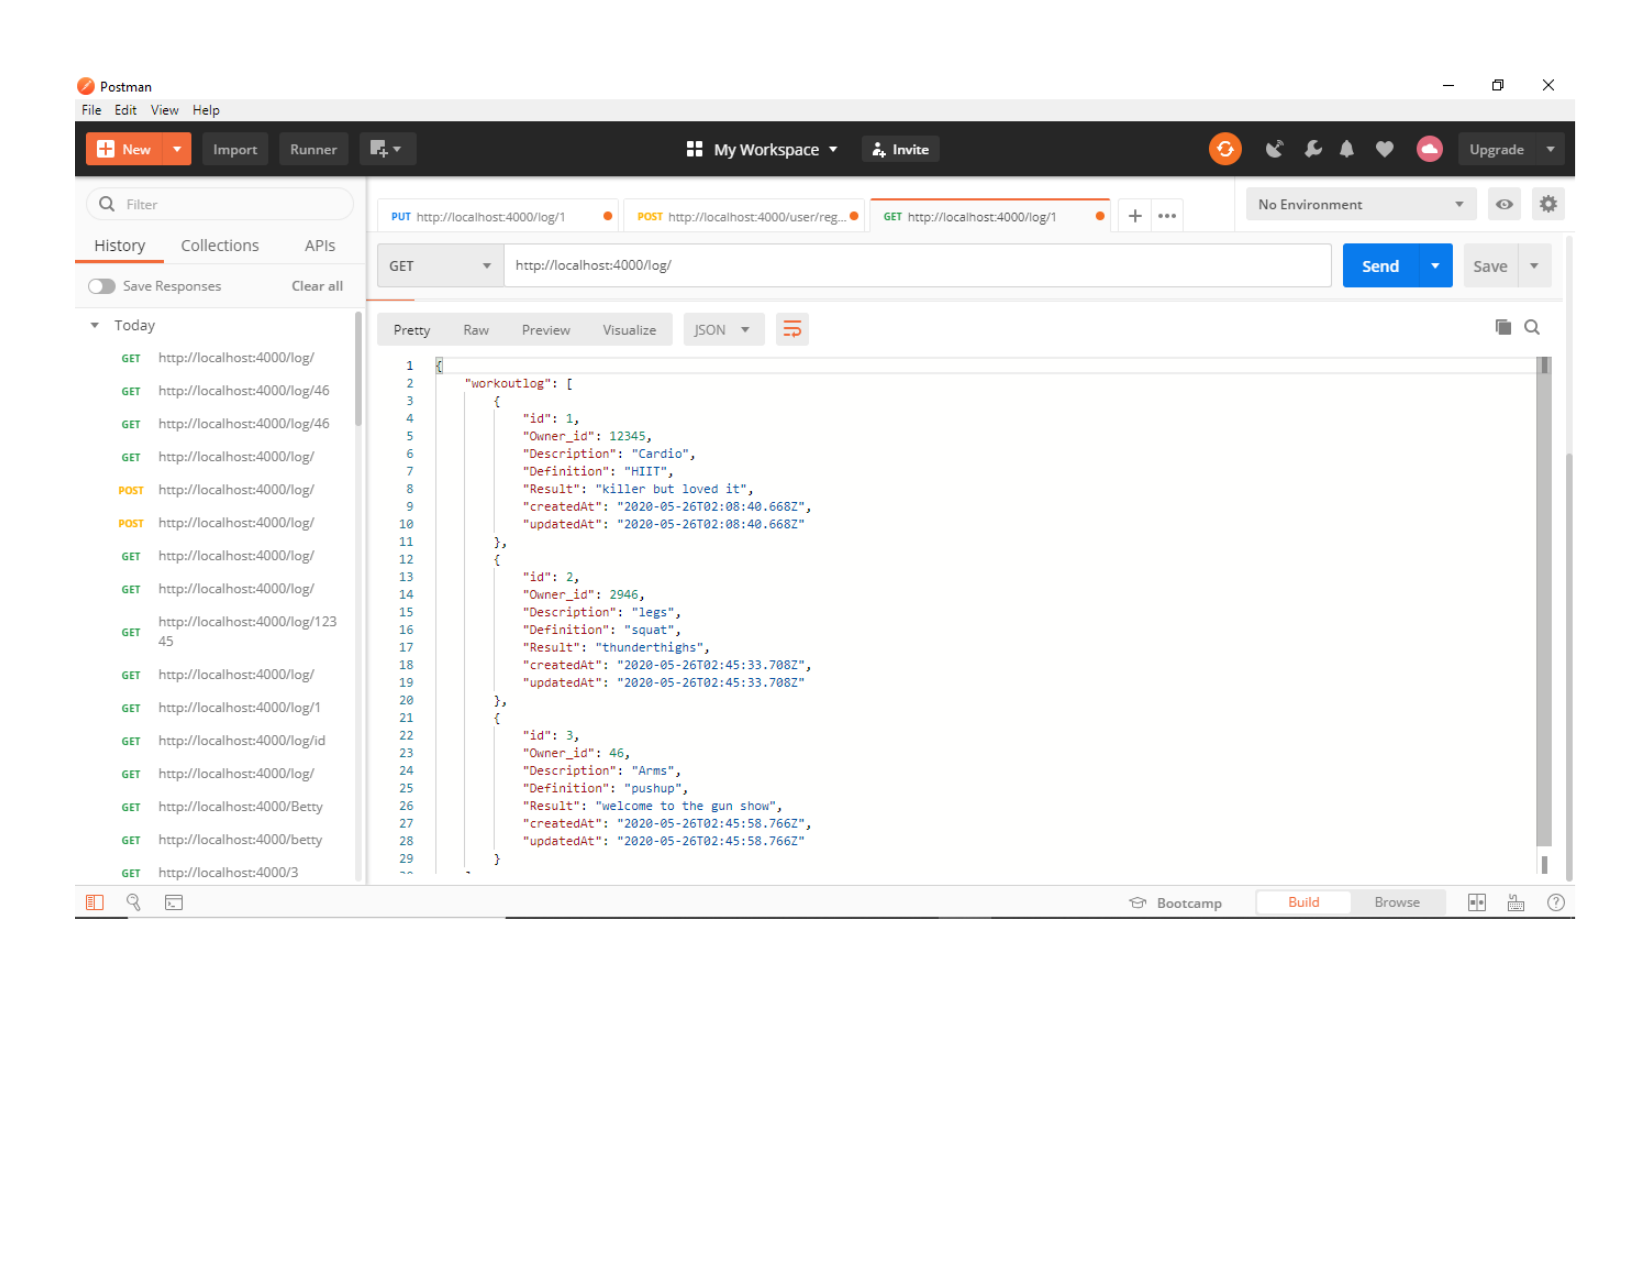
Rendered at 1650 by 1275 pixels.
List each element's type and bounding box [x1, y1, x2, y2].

picture [75, 75, 1575, 919]
